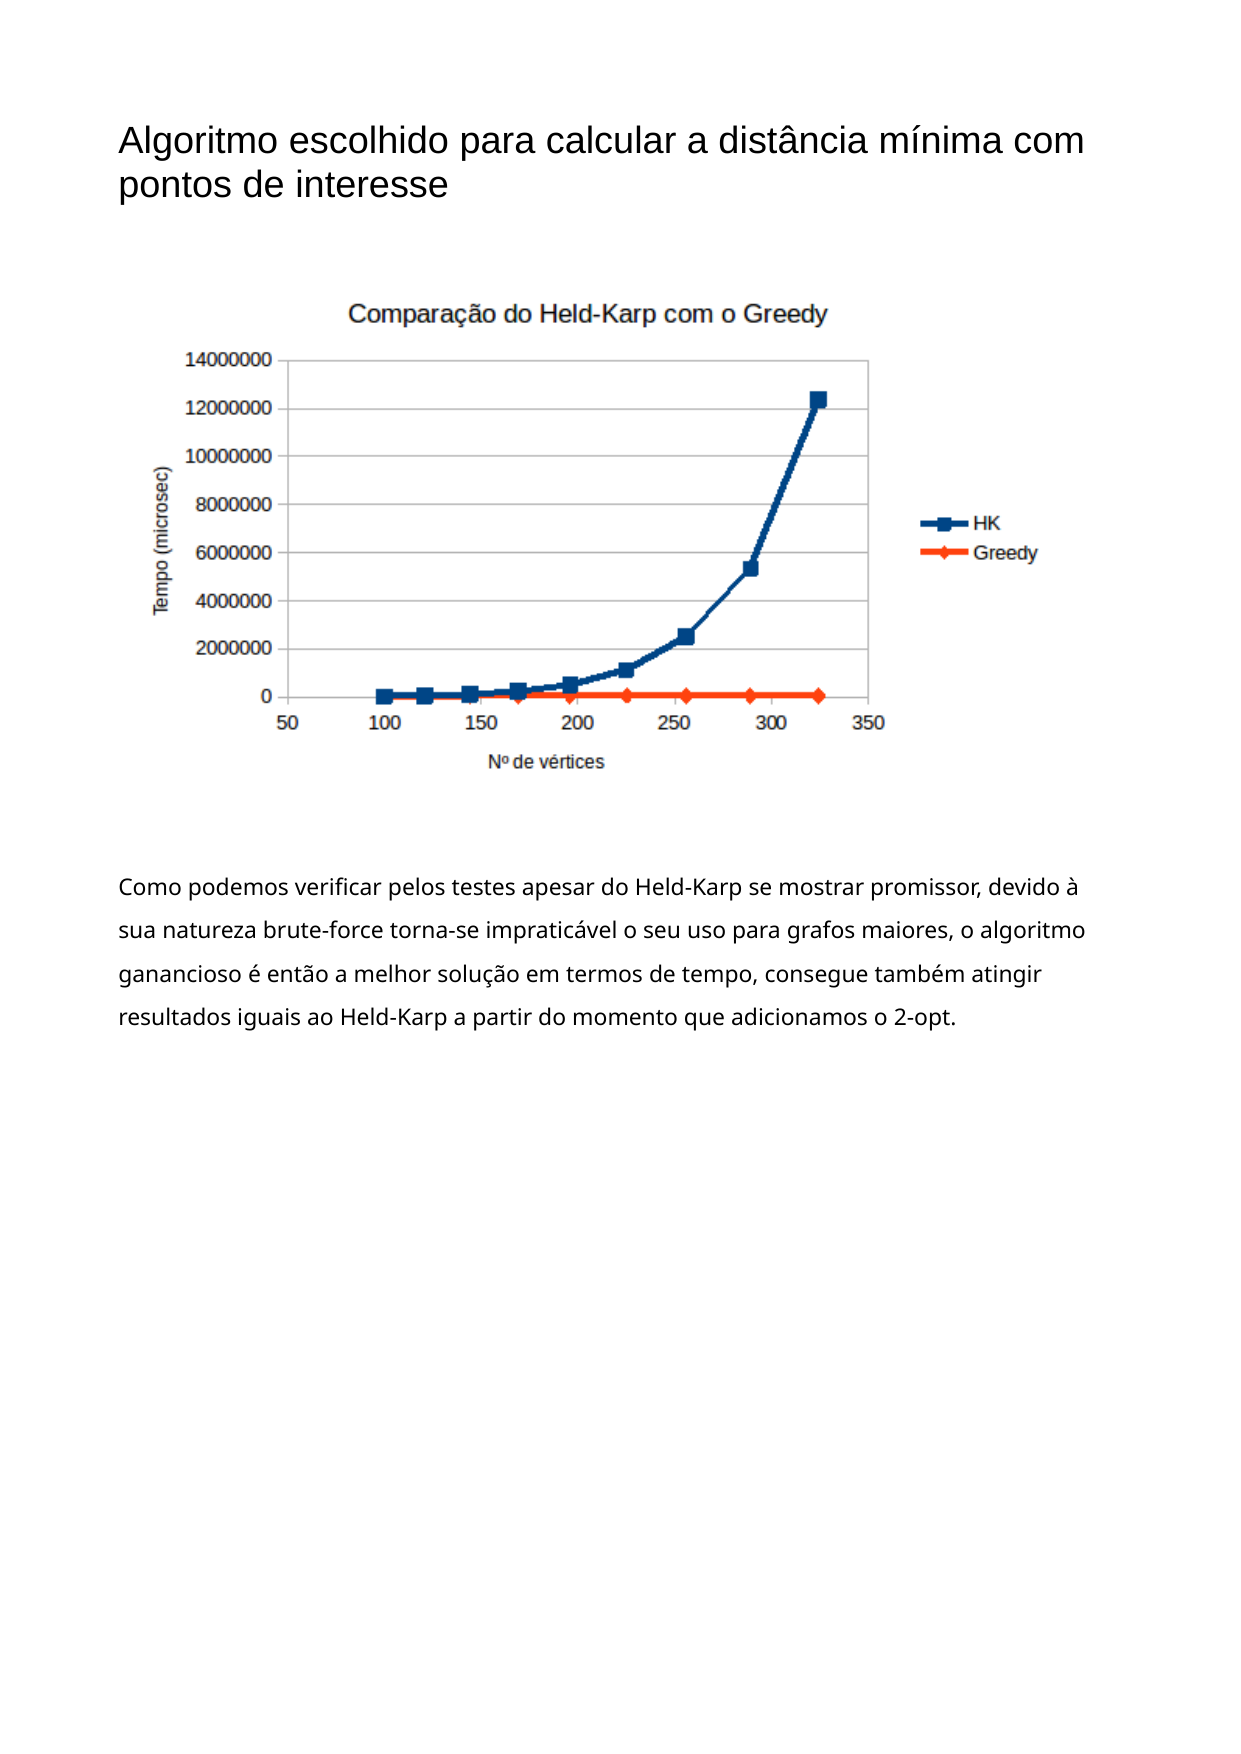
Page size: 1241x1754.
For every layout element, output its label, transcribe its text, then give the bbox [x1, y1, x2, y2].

text Como podemos verificar pelos testes apesar do Held-Karp se mostrar promissor, devido à sua natureza brute-force torna-se impraticável o seu uso para grafos maiores, o algoritmo ganancioso é então a melhor solução em termos de tempo, consegue também atingir resultados iguais ao Held-Karp a partir do momento que adicionamos o 2-opt. [118, 871, 1122, 1032]
subtitle Algoritmo escolhido para calcular a distância mínima com pontos de interesse [118, 118, 1122, 205]
picture [118, 273, 1059, 803]
